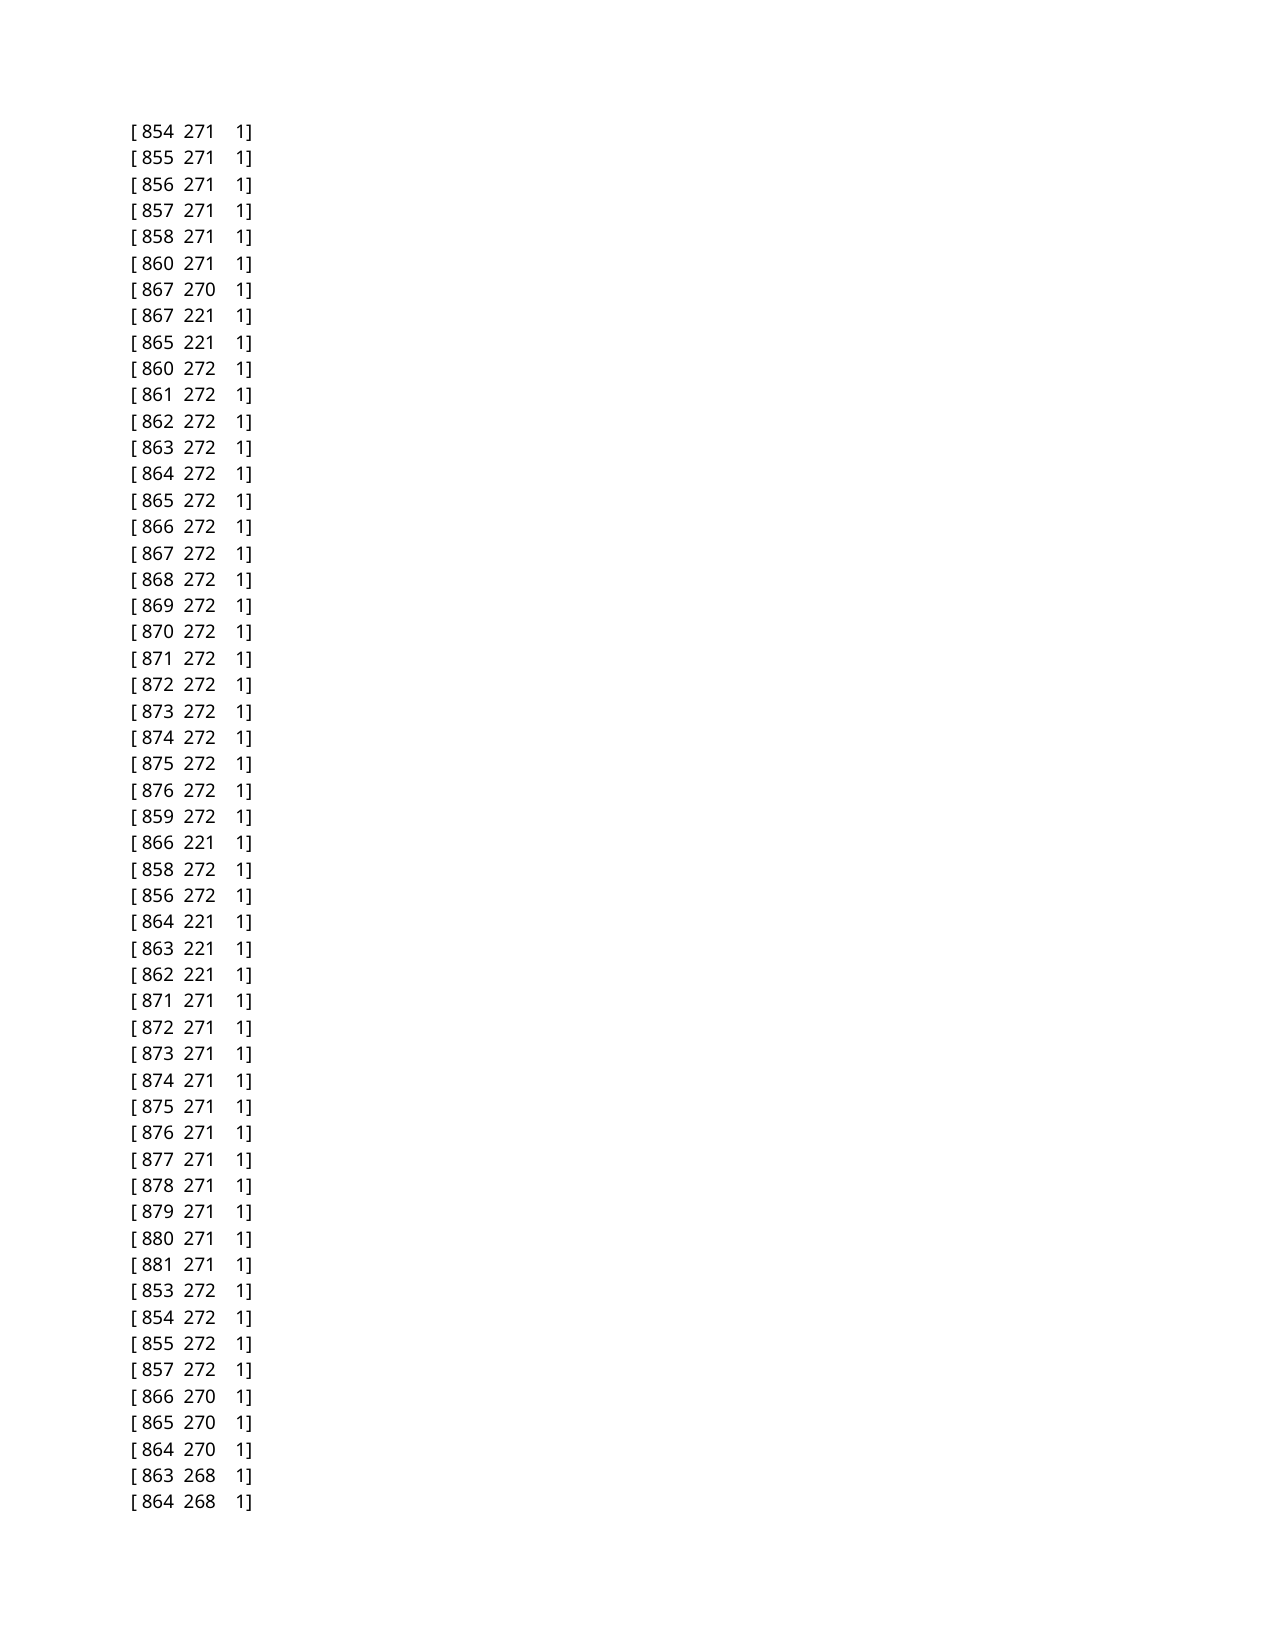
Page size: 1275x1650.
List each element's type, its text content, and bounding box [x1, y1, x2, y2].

text [ 880 271 1] [118, 1225, 1157, 1251]
text [ 876 271 1] [118, 1119, 1157, 1146]
text [ 862 272 1] [118, 408, 1157, 434]
text [ 855 272 1] [118, 1330, 1157, 1357]
text [ 853 272 1] [118, 1278, 1157, 1304]
text [ 862 221 1] [118, 961, 1157, 988]
text [ 864 268 1] [118, 1488, 1157, 1515]
text [ 870 272 1] [118, 619, 1157, 645]
text [ 860 272 1] [118, 355, 1157, 382]
text [ 854 271 1] [118, 118, 1157, 144]
text [ 855 271 1] [118, 144, 1157, 171]
text [ 863 221 1] [118, 935, 1157, 961]
text [ 860 271 1] [118, 250, 1157, 276]
text [ 865 221 1] [118, 329, 1157, 355]
text [ 858 272 1] [118, 856, 1157, 882]
text [ 868 272 1] [118, 566, 1157, 592]
text [ 875 272 1] [118, 751, 1157, 777]
text [ 857 272 1] [118, 1357, 1157, 1383]
text [ 861 272 1] [118, 382, 1157, 408]
text [ 865 270 1] [118, 1409, 1157, 1436]
text [ 857 271 1] [118, 197, 1157, 223]
text [ 881 271 1] [118, 1251, 1157, 1278]
text [ 873 271 1] [118, 1041, 1157, 1067]
text [ 879 271 1] [118, 1199, 1157, 1225]
text [ 872 271 1] [118, 1014, 1157, 1041]
text [ 874 271 1] [118, 1067, 1157, 1093]
text [ 864 270 1] [118, 1436, 1157, 1462]
text [ 871 271 1] [118, 988, 1157, 1014]
text [ 874 272 1] [118, 724, 1157, 751]
text [ 875 271 1] [118, 1093, 1157, 1119]
text [ 858 271 1] [118, 223, 1157, 250]
text [ 864 272 1] [118, 461, 1157, 487]
text [ 876 272 1] [118, 777, 1157, 803]
text [ 867 221 1] [118, 303, 1157, 329]
text [ 869 272 1] [118, 592, 1157, 619]
text [ 871 272 1] [118, 645, 1157, 672]
text [ 866 270 1] [118, 1383, 1157, 1409]
text [ 878 271 1] [118, 1172, 1157, 1199]
text [ 863 272 1] [118, 434, 1157, 461]
text [ 863 268 1] [118, 1462, 1157, 1488]
text [ 859 272 1] [118, 803, 1157, 830]
text [ 856 272 1] [118, 882, 1157, 909]
text [ 867 270 1] [118, 276, 1157, 303]
text [ 854 272 1] [118, 1304, 1157, 1330]
text [ 865 272 1] [118, 487, 1157, 513]
text [ 877 271 1] [118, 1146, 1157, 1172]
text [ 866 272 1] [118, 513, 1157, 540]
text [ 864 221 1] [118, 909, 1157, 935]
text [ 856 271 1] [118, 171, 1157, 197]
text [ 872 272 1] [118, 672, 1157, 698]
text [ 866 221 1] [118, 830, 1157, 856]
text [ 867 272 1] [118, 540, 1157, 566]
text [ 873 272 1] [118, 698, 1157, 724]
